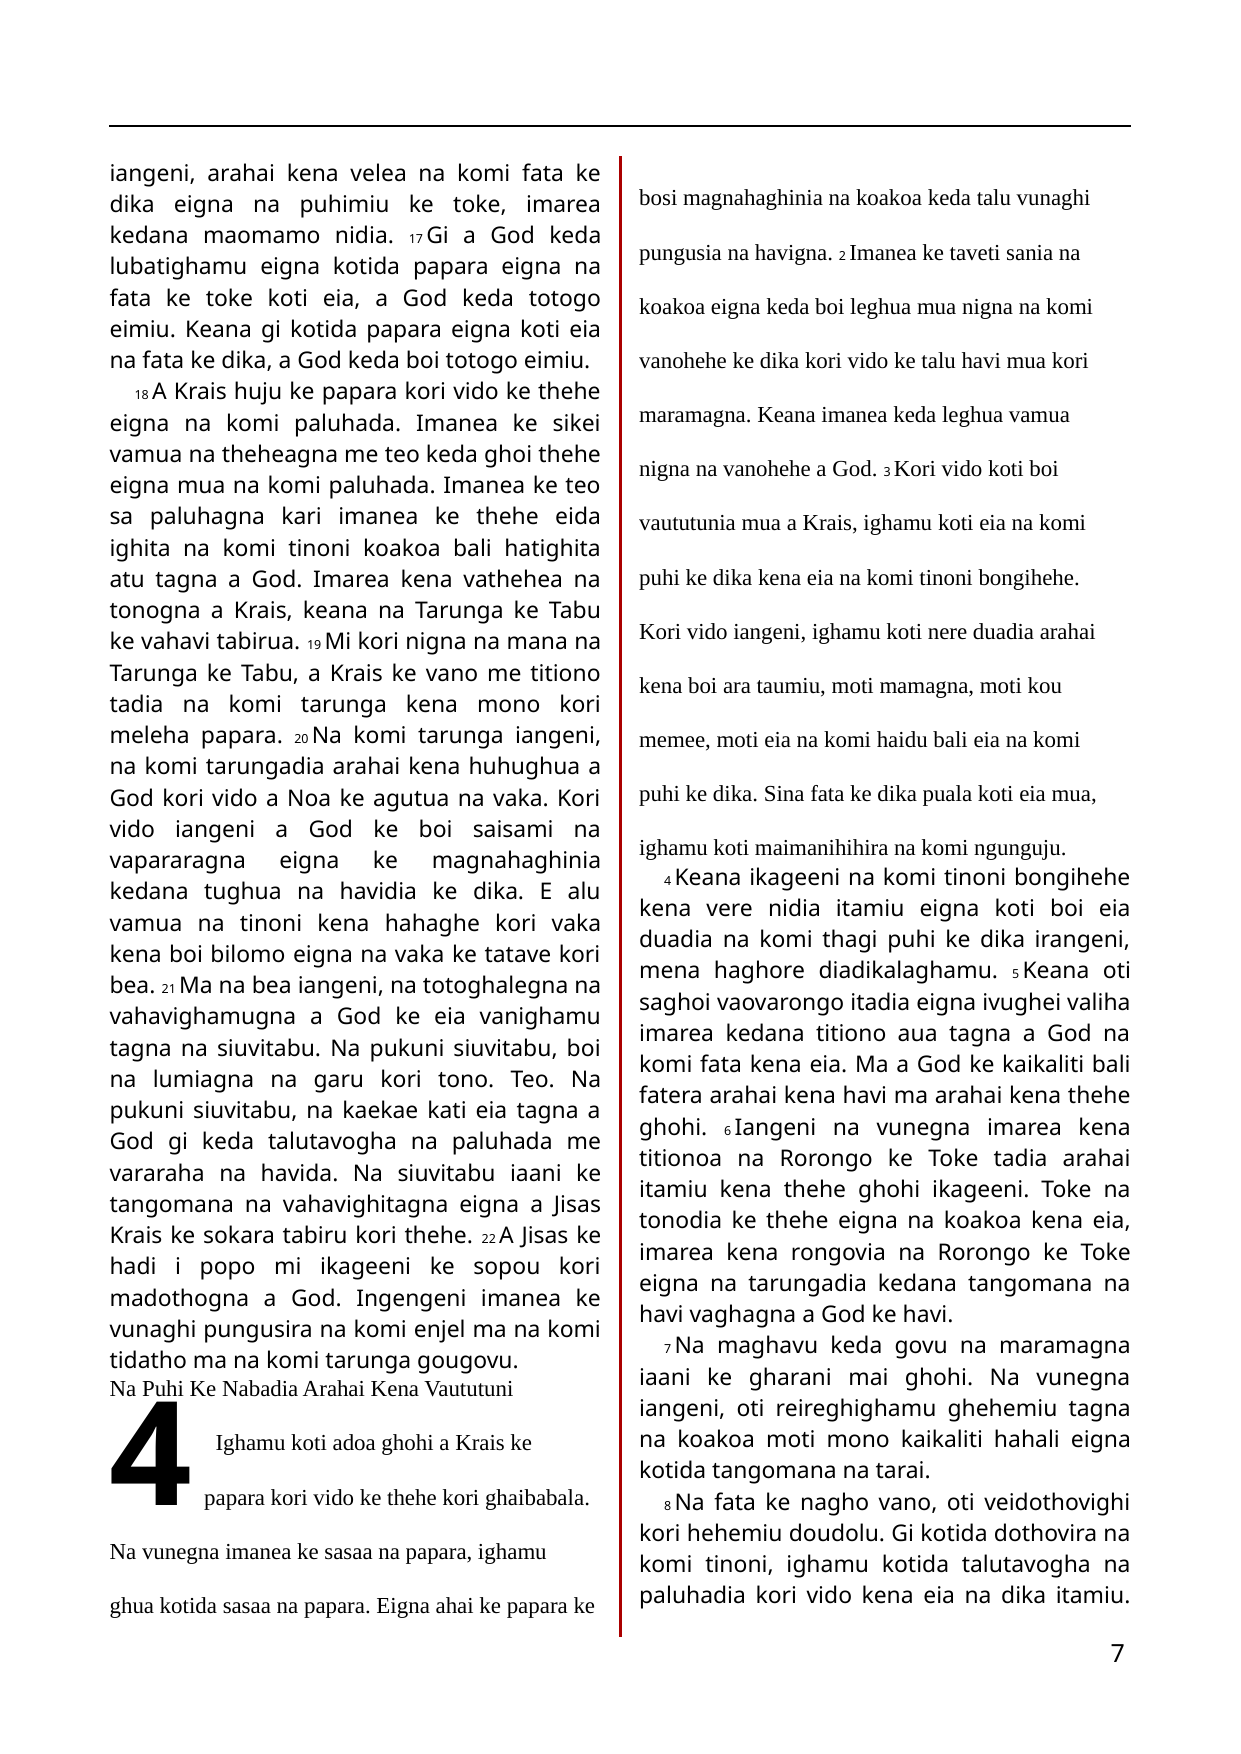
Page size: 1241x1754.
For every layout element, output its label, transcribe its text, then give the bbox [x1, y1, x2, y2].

text 8 Na fata ke nagho vano, oti veidothovighi kori hehemiu doudolu. Gi kotida dothovira na komi tinoni, ighamu kotida talutavogha na paluhadia kori vido kena eia na dika itamiu. [639, 1486, 1131, 1611]
text Na Puhi Ke Nabadia Arahai Kena Vaututuni [109, 1375, 601, 1402]
text iangeni, arahai kena velea na komi fata ke dika eigna na puhimiu ke toke, imarea kedana maomamo nidia. 17 Gi a God keda lubatighamu eigna kotida papara eigna na fata ke toke koti eia, a God keda totogo eimiu. Keana gi kotida papara eigna koti eia na fata ke dika, a God keda boi totogo eimiu. [109, 157, 601, 375]
text 4 1 Ighamu koti adoa ghohi a Krais ke papara kori vido ke thehe kori ghaibabala. Na vunegna imanea ke sasaa na papara, ighamu ghua kotida sasaa na papara. Eigna ahai ke papara ke bosi magnahaghinia na koakoa keda talu vunaghi pungusia na havigna. 2 Imanea ke taveti sania na koakoa eigna keda boi leghua mua nigna na komi vanohehe ke dika kori vido ke talu havi mua kori maramagna. Keana imanea keda leghua vamua nigna na vanohehe a God. 3 Kori vido koti boi vaututunia mua a Krais, ighamu koti eia na komi puhi ke dika kena eia na komi tinoni bongihehe. Kori vido iangeni, ighamu koti nere duadia arahai kena boi ara taumiu, moti mamagna, moti kou memee, moti eia na komi haidu bali eia na komi puhi ke dika. Sina fata ke dika puala koti eia mua, ighamu koti maimanihihira na komi ngunguju. [639, 157, 1131, 861]
text 18 A Krais huju ke papara kori vido ke thehe eigna na komi paluhada. Imanea ke sikei vamua na theheagna me teo keda ghoi thehe eigna mua na komi paluhada. Imanea ke teo sa paluhagna kari imanea ke thehe eida ighita na komi tinoni koakoa bali hatighita atu tagna a God. Imarea kena vathehea na tonogna a Krais, keana na Tarunga ke Tabu ke vahavi tabirua. 19 Mi kori nigna na mana na Tarunga ke Tabu, a Krais ke vano me titiono tadia na komi tarunga kena mono kori meleha papara. 20 Na komi tarunga iangeni, na komi tarungadia arahai kena huhughua a God kori vido a Noa ke agutua na vaka. Kori vido iangeni a God ke boi saisami na vapararagna eigna ke magnahaghinia kedana tughua na havidia ke dika. E alu vamua na tinoni kena hahaghe kori vaka kena boi bilomo eigna na vaka ke tatave kori bea. 21 Ma na bea iangeni, na totoghalegna na vahavighamugna a God ke eia vanighamu tagna na siuvitabu. Na pukuni siuvitabu, boi na lumiagna na garu kori tono. Teo. Na pukuni siuvitabu, na kaekae kati eia tagna a God gi keda talutavogha na paluhada me vararaha na havida. Na siuvitabu iaani ke tangomana na vahavighitagna eigna a Jisas Krais ke sokara tabiru kori thehe. 22 A Jisas ke hadi i popo mi ikageeni ke sopou kori madothogna a God. Ingengeni imanea ke vunaghi pungusira na komi enjel ma na komi tidatho ma na komi tarunga gougovu. [109, 375, 601, 1375]
text 4 1 Ighamu koti adoa ghohi a Krais ke papara kori vido ke thehe kori ghaibabala. Na vunegna imanea ke sasaa na papara, ighamu ghua kotida sasaa na papara. Eigna ahai ke papara ke bosi magnahaghinia na koakoa keda talu vunaghi pungusia na havigna. 2 Imanea ke taveti sania na koakoa eigna keda boi leghua mua nigna na komi vanohehe ke dika kori vido ke talu havi mua kori maramagna. Keana imanea keda leghua vamua nigna na vanohehe a God. 3 Kori vido koti boi vaututunia mua a Krais, ighamu koti eia na komi puhi ke dika kena eia na komi tinoni bongihehe. Kori vido iangeni, ighamu koti nere duadia arahai kena boi ara taumiu, moti mamagna, moti kou memee, moti eia na komi haidu bali eia na komi puhi ke dika. Sina fata ke dika puala koti eia mua, ighamu koti maimanihihira na komi ngunguju. [109, 1402, 601, 1618]
text 4 Keana ikageeni na komi tinoni bongihehe kena vere nidia itamiu eigna koti boi eia duadia na komi thagi puhi ke dika irangeni, mena haghore diadikalaghamu. 5 Keana oti saghoi vaovarongo itadia eigna ivughei valiha imarea kedana titiono aua tagna a God na komi fata kena eia. Ma a God ke kaikaliti bali fatera arahai kena havi ma arahai kena thehe ghohi. 6 Iangeni na vunegna imarea kena titionoa na Rorongo ke Toke tadia arahai itamiu kena thehe ghohi ikageeni. Toke na tonodia ke thehe eigna na koakoa kena eia, imarea kena rongovia na Rorongo ke Toke eigna na tarungadia kedana tangomana na havi vaghagna a God ke havi. [639, 861, 1131, 1329]
text 7 Na maghavu keda govu na maramagna iaani ke gharani mai ghohi. Na vunegna iangeni, oti reireghighamu ghehemiu tagna na koakoa moti mono kaikaliti hahali eigna kotida tangomana na tarai. [639, 1329, 1131, 1486]
